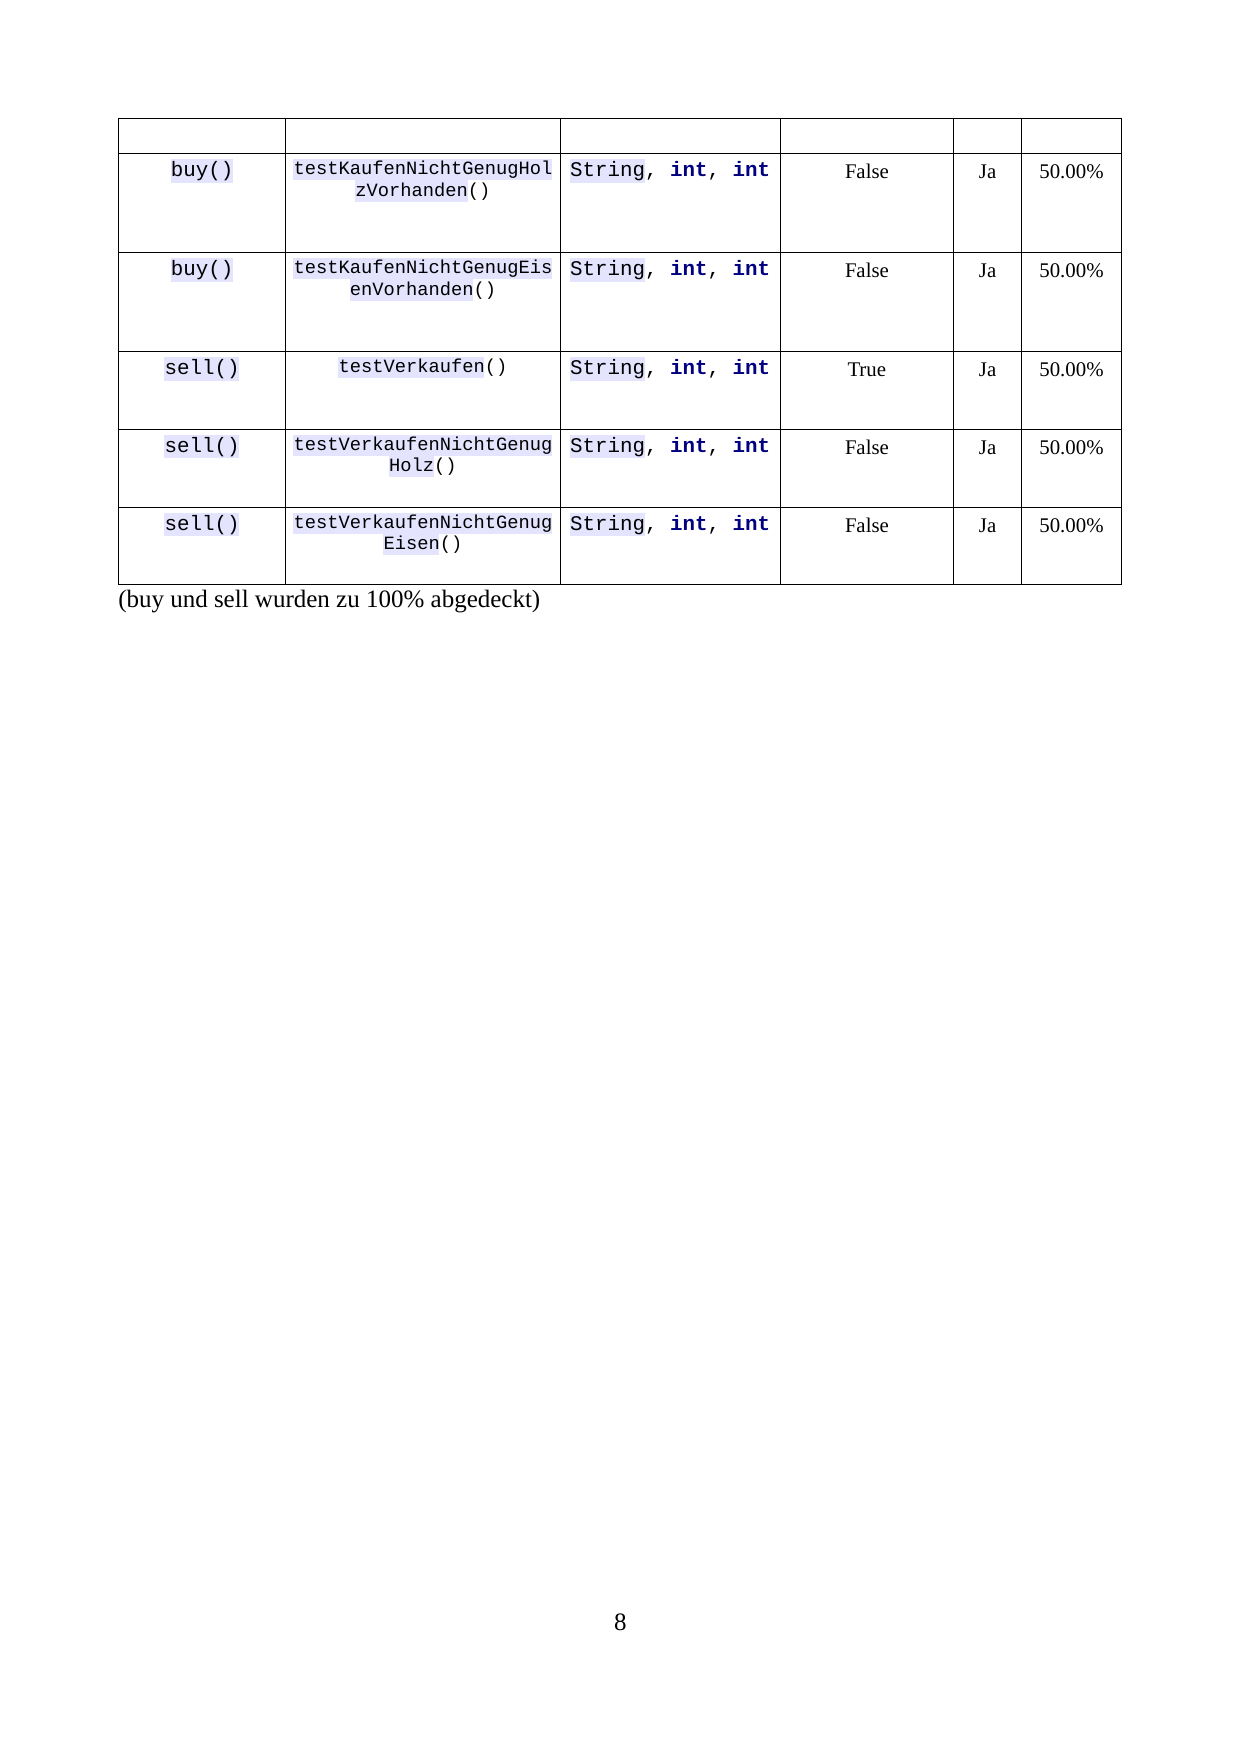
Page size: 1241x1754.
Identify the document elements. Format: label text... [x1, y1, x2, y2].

table_cell testKaufenNichtGenugHolzVorhanden() [286, 154, 560, 252]
text (buy und sell wurden zu 100% abgedeckt) [118, 585, 1122, 613]
table_cell String, int, int [561, 352, 780, 429]
table_cell True [781, 352, 953, 429]
table_cell String, int, int [561, 430, 780, 507]
table_cell False [781, 154, 953, 252]
table_cell 50,00% [1022, 119, 1121, 153]
table_cell [286, 119, 560, 153]
table_cell 50,00% [1022, 430, 1121, 507]
table_cell testKaufenNichtGenugEisenVorhanden() [286, 253, 560, 351]
table_cell String, int, int [561, 508, 780, 584]
table_cell 50,00% [1022, 253, 1121, 351]
table_cell [561, 119, 780, 153]
table_cell testVerkaufenNichtGenugEisen() [286, 508, 560, 584]
table_cell String, int, int [561, 253, 780, 351]
table_cell String, int, int [561, 154, 780, 252]
table_cell 50,00% [1022, 508, 1121, 584]
table_cell 50,00% [1022, 352, 1121, 429]
table_cell testVerkaufenNichtGenugHolz() [286, 430, 560, 507]
table_cell Ja [954, 352, 1021, 429]
table_cell testVerkaufen() [286, 352, 560, 429]
table_cell Ja [954, 253, 1021, 351]
table_cell sell() [119, 352, 285, 429]
table_cell Ja [954, 508, 1021, 584]
table_cell Ja [954, 430, 1021, 507]
table_cell [954, 119, 1021, 153]
table_cell False [781, 508, 953, 584]
table_cell buy() [119, 253, 285, 351]
table_cell sell() [119, 508, 285, 584]
table_cell Ja [954, 154, 1021, 252]
table_cell sell() [119, 430, 285, 507]
table_cell False [781, 253, 953, 351]
table_cell [781, 119, 953, 153]
table_cell buy() [119, 154, 285, 252]
table_cell [119, 119, 285, 153]
table_cell False [781, 430, 953, 507]
table_cell 50,00% [1022, 154, 1121, 252]
